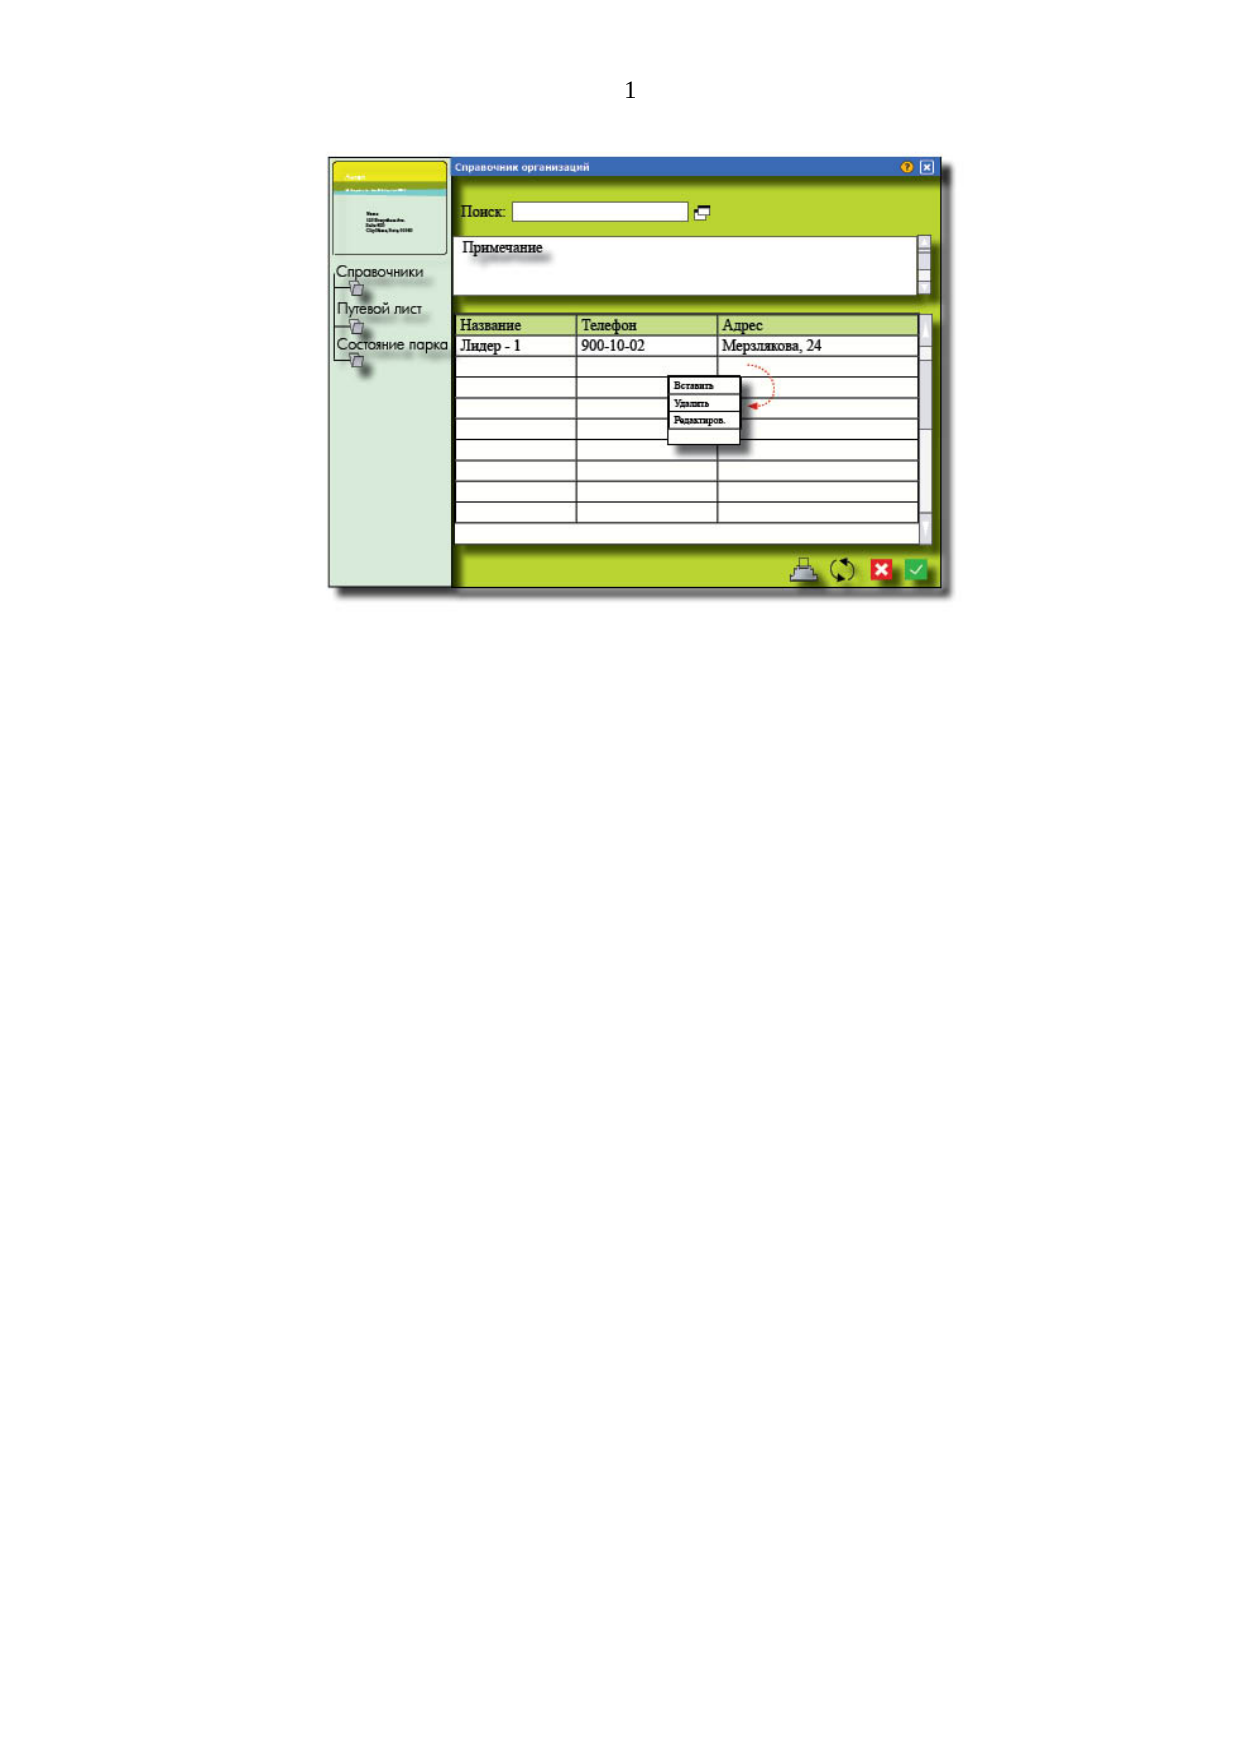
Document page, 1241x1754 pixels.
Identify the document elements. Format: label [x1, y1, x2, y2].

picture [134, 111, 1135, 892]
